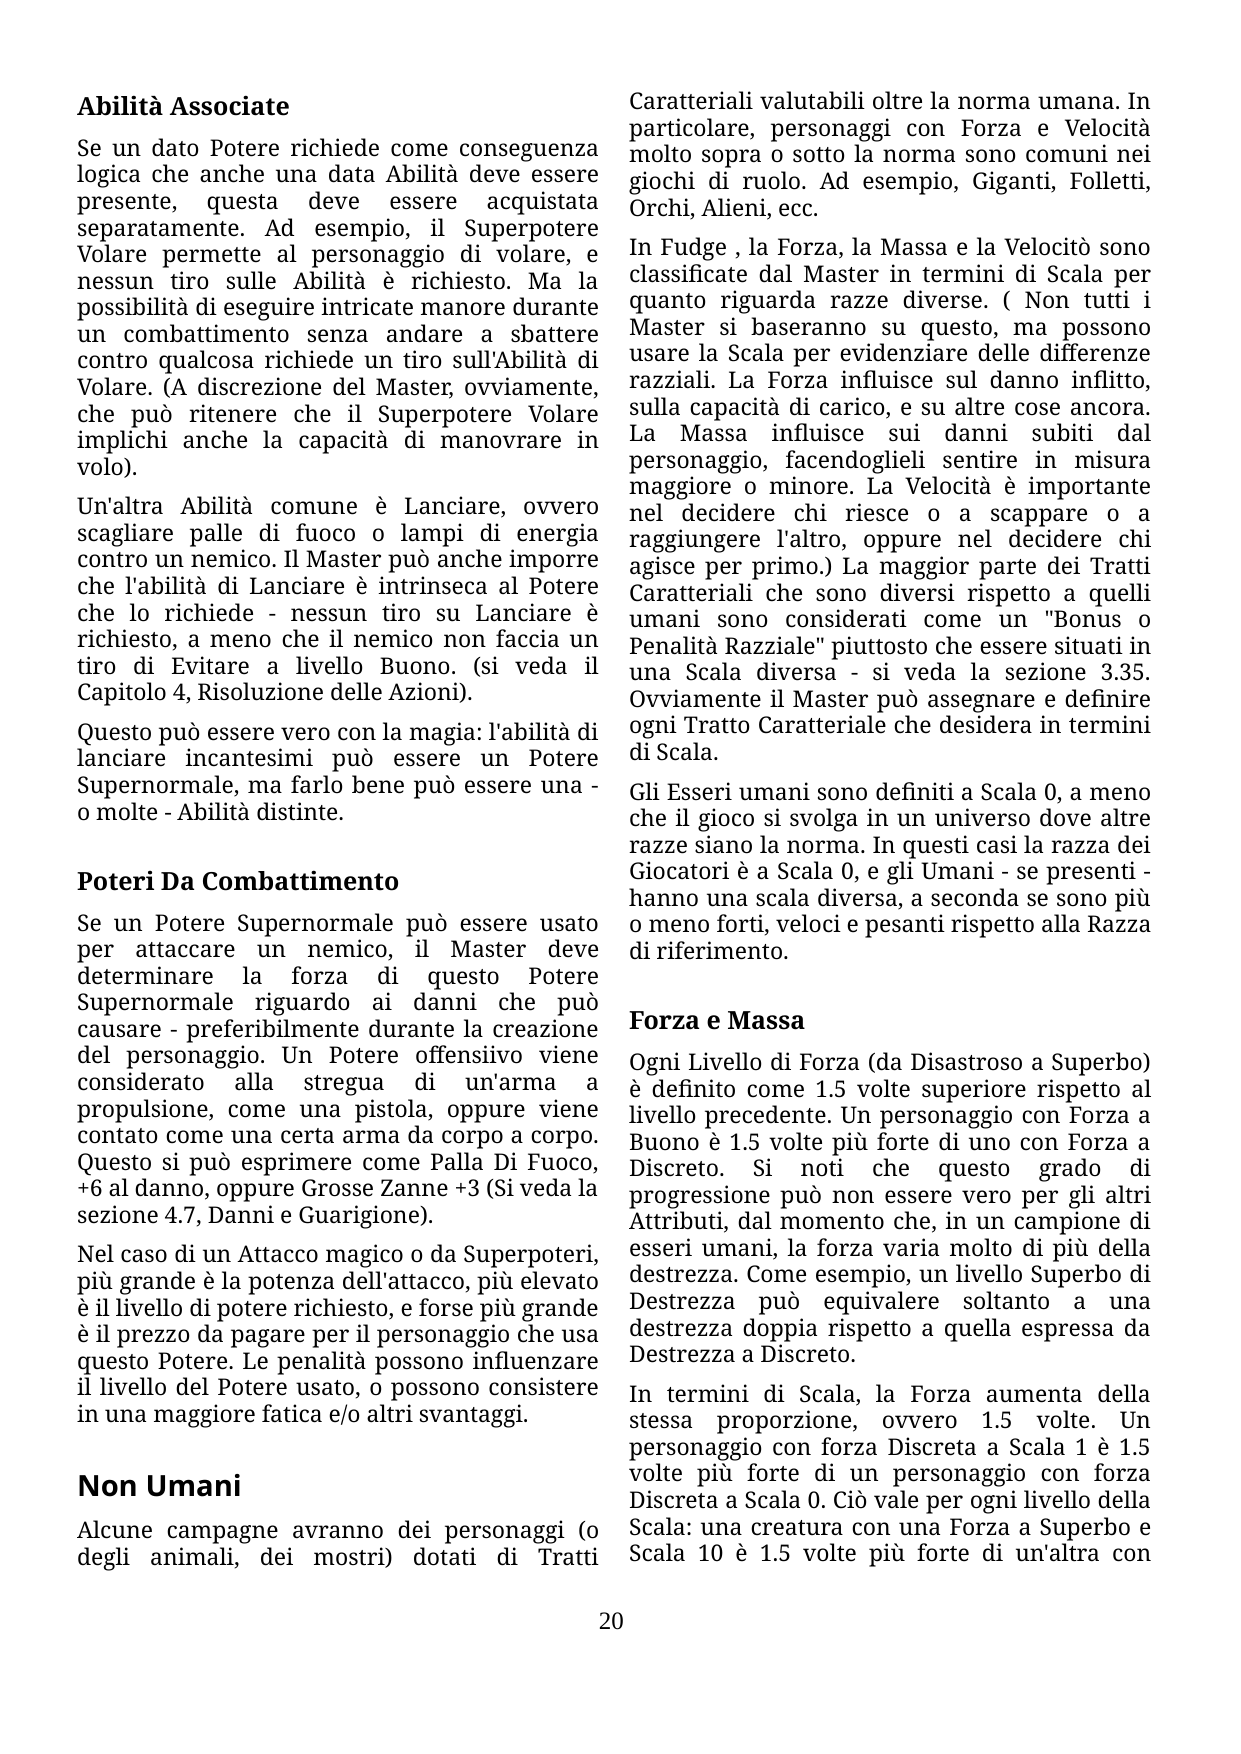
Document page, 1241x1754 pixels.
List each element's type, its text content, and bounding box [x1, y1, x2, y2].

subtitle Forza e Massa [629, 1003, 1152, 1037]
text Se un Potere Supernormale può essere usato per attaccare un nemico, il Master deve determinare la forza di questo Potere Supernormale riguardo ai danni che può causare - preferibilmente durante la creazione del personaggio. Un Potere offensiivo viene considerato alla stregua di un'arma a propulsione, come una pistola, oppure viene contato come una certa arma da corpo a corpo. Questo si può esprimere come Palla Di Fuoco, +6 al danno, oppure Grosse Zanne +3 (Si veda la sezione 4.7, Danni e Guarigione). [77, 910, 599, 1228]
subtitle Abilità Associate [77, 88, 599, 123]
text Nel caso di un Attacco magico o da Superpoteri, più grande è la potenza dell'attacco, più elevato è il livello di potere richiesto, e forse più grande è il prezzo da pagare per il personaggio che usa questo Potere. Le penalità possono influenzare il livello del Potere usato, o possono consistere in una maggiore fatica e/o altri svantaggi. [77, 1242, 599, 1427]
subtitle Non Umani [77, 1466, 599, 1505]
text Se un dato Potere richiede come conseguenza logica che anche una data Abilità deve essere presente, questa deve essere acquistata separatamente. Ad esempio, il Superpotere Volare permette al personaggio di volare, e nessun tiro sulle Abilità è richiesto. Ma la possibilità di eseguire intricate manore durante un combattimento senza andare a sbattere contro qualcosa richiede un tiro sull'Abilità di Volare. (A discrezione del Master, ovviamente, che può ritenere che il Superpotere Volare implichi anche la capacità di manovrare in volo). [77, 135, 599, 480]
subtitle Poteri Da Combattimento [77, 863, 599, 897]
text In Fudge , la Forza, la Massa e la Velocitò sono classificate dal Master in termini di Scala per quanto riguarda razze diverse. ( Non tutti i Master si baseranno su questo, ma possono usare la Scala per evidenziare delle differenze razziali. La Forza influisce sul danno inflitto, sulla capacità di carico, e su altre cose ancora. La Massa influisce sui danni subiti dal personaggio, facendoglieli sentire in misura maggiore o minore. La Velocità è importante nel decidere chi riesce o a scappare o a raggiungere l'altro, oppure nel decidere chi agisce per primo.) La maggior parte dei Tratti Caratteriali che sono diversi rispetto a quelli umani sono considerati come un "Bonus o Penalità Razziale" piuttosto che essere situati in una Scala diversa - si veda la sezione 3.35. Ovviamente il Master può assegnare e definire ogni Tratto Caratteriale che desidera in termini di Scala. [629, 234, 1152, 766]
text Ogni Livello di Forza (da Disastroso a Superbo) è definito come 1.5 volte superiore rispetto al livello precedente. Un personaggio con Forza a Buono è 1.5 volte più forte di uno con Forza a Discreto. Si noti che questo grado di progressione può non essere vero per gli altri Attributi, dal momento che, in un campione di esseri umani, la forza varia molto di più della destrezza. Come esempio, un livello Superbo di Destrezza può equivalere soltanto a una destrezza doppia rispetto a quella espressa da Destrezza a Discreto. [629, 1049, 1152, 1368]
text Un'altra Abilità comune è Lanciare, ovvero scagliare palle di fuoco o lampi di energia contro un nemico. Il Master può anche imporre che l'abilità di Lanciare è intrinseca al Potere che lo richiede - nessun tiro su Lanciare è richiesto, a meno che il nemico non faccia un tiro di Evitare a livello Buono. (si veda il Capitolo 4, Risoluzione delle Azioni). [77, 493, 599, 706]
text In termini di Scala, la Forza aumenta della stessa proporzione, ovvero 1.5 volte. Un personaggio con forza Discreta a Scala 1 è 1.5 volte più forte di un personaggio con forza Discreta a Scala 0. Ciò vale per ogni livello della Scala: una creatura con una Forza a Superbo e Scala 10 è 1.5 volte più forte di un'altra con [629, 1381, 1152, 1567]
text Questo può essere vero con la magia: l'abilità di lanciare incantesimi può essere un Potere Supernormale, ma farlo bene può essere una - o molte - Abilità distinte. [77, 719, 599, 825]
text Alcune campagne avranno dei personaggi (o degli animali, dei mostri) dotati di Tratti [77, 1518, 599, 1571]
text Caratteriali valutabili oltre la norma umana. In particolare, personaggi con Forza e Velocità molto sopra o sotto la norma sono comuni nei giochi di ruolo. Ad esempio, Giganti, Folletti, Orchi, Alieni, ecc. [629, 88, 1152, 221]
text Gli Esseri umani sono definiti a Scala 0, a meno che il gioco si svolga in un universo dove altre razze siano la norma. In questi casi la razza dei Giocatori è a Scala 0, e gli Umani - se presenti - hanno una scala diversa, a seconda se sono più o meno forti, veloci e pesanti rispetto alla Razza di riferimento. [629, 779, 1152, 964]
